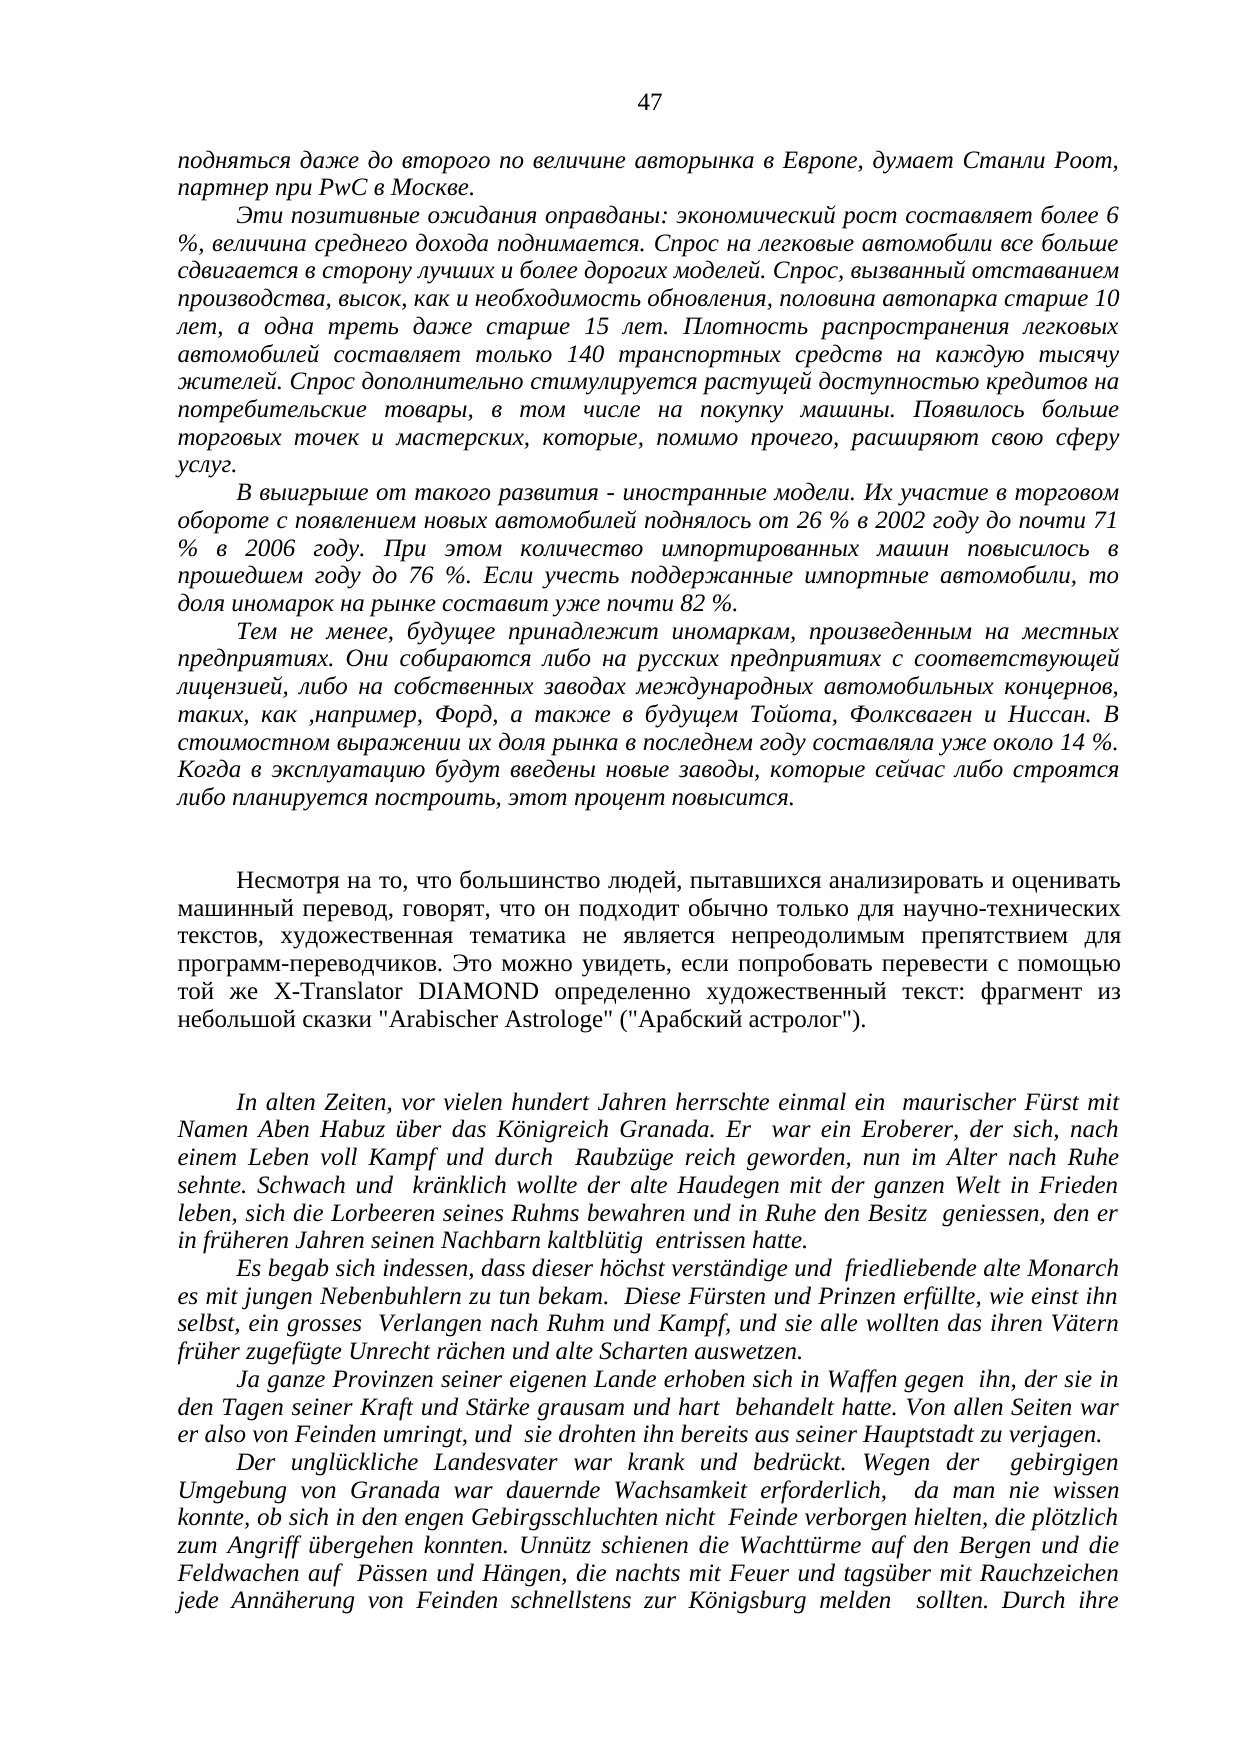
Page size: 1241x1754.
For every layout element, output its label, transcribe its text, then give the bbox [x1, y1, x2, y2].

text Der unglückliche Landesvater war krank und bedrückt. Wegen der gebirgigen Umgebung von Granada war dauernde Wachsamkeit erforderlich, da man nie wissen konnte, ob sich in den engen Gebirgsschluchten nicht Feinde verborgen hielten, die plötzlich zum Angriff übergehen konnten. Unnütz schienen die Wachttürme auf den Bergen und die Feldwachen auf Pässen und Hängen, die nachts mit Feuer und tagsüber mit Rauchzeichen jede Annäherung von Feinden schnellstens zur Königsburg melden sollten. Durch ihre [177, 1448, 1122, 1614]
text In alten Zeiten, vor vielen hundert Jahren herrschte einmal ein maurischer Fürst mit Namen Aben Habuz über das Königreich Granada. Er war ein Eroberer, der sich, nach einem Leben voll Kampf und durch Raubzüge reich geworden, nun im Alter nach Ruhe sehnte. Schwach und kränklich wollte der alte Haudegen mit der ganzen Welt in Frieden leben, sich die Lorbeeren seines Ruhms bewahren und in Ruhe den Besitz geniessen, den er in früheren Jahren seinen Nachbarn kaltblütig entrissen hatte. [177, 1088, 1122, 1254]
text Ja ganze Provinzen seiner eigenen Lande erhoben sich in Waffen gegen ihn, der sie in den Tagen seiner Kraft und Stärke grausam und hart behandelt hatte. Von allen Seiten war er also von Feinden umringt, und sie drohten ihn bereits aus seiner Hauptstadt zu verjagen. [177, 1365, 1122, 1448]
text В выигрыше от такого развития - иностранные модели. Их участие в торговом обороте с появлением новых автомобилей поднялось от 26 % в 2002 году до почти 71 % в 2006 году. При этом количество импортированных машин повысилось в прошедшем году до 76 %. Если учесть поддержанные импортные автомобили, то доля иномарок на рынке составит уже почти 82 %. [177, 478, 1122, 617]
text Несмотря на то, что большинство людей, пытавшихся анализировать и оценивать машинный перевод, говорят, что он подходит обычно только для научно-технических текстов, художественная тематика не является непреодолимым препятствием для программ-переводчиков. Это можно увидеть, если попробовать перевести с помощью той же X-Translator DIAMOND определенно художественный текст: фрагмент из небольшой сказки "Arabischer Astrologe" ("Арабский астролог"). [177, 866, 1122, 1032]
text Эти позитивные ожидания оправданы: экономический рост составляет более 6 %, величина среднего дохода поднимается. Спрос на легковые автомобили все больше сдвигается в сторону лучших и более дорогих моделей. Спрос, вызванный отставанием производства, высок, как и необходимость обновления, половина автопарка старше 10 лет, а одна треть даже старше 15 лет. Плотность распространения легковых автомобилей составляет только 140 транспортных средств на каждую тысячу жителей. Спрос дополнительно стимулируется растущей доступностью кредитов на потребительские товары, в том числе на покупку машины. Появилось больше торговых точек и мастерских, которые, помимо прочего, расширяют свою сферу услуг. [177, 201, 1122, 478]
text Тем не менее, будущее принадлежит иномаркам, произведенным на местных предприятиях. Они собираются либо на русских предприятиях с соответствующей лицензией, либо на собственных заводах международных автомобильных концернов, таких, как ,например, Форд, а также в будущем Тойота, Фолксваген и Ниссан. В стоимостном выражении их доля рынка в последнем году составляла уже около 14 %. Когда в эксплуатацию будут введены новые заводы, которые сейчас либо строятся либо планируется построить, этот процент повысится. [177, 617, 1122, 811]
text Es begab sich indessen, dass dieser höchst verständige und friedliebende alte Monarch es mit jungen Nebenbuhlern zu tun bekam. Diese Fürsten und Prinzen erfüllte, wie einst ihn selbst, ein grosses Verlangen nach Ruhm und Kampf, und sie alle wollten das ihren Vätern früher zugefügte Unrecht rächen und alte Scharten auswetzen. [177, 1254, 1122, 1365]
text подняться даже до второго по величине авторынка в Европе, думает Станли Роот, партнер при PwC в Москве. [177, 146, 1122, 201]
